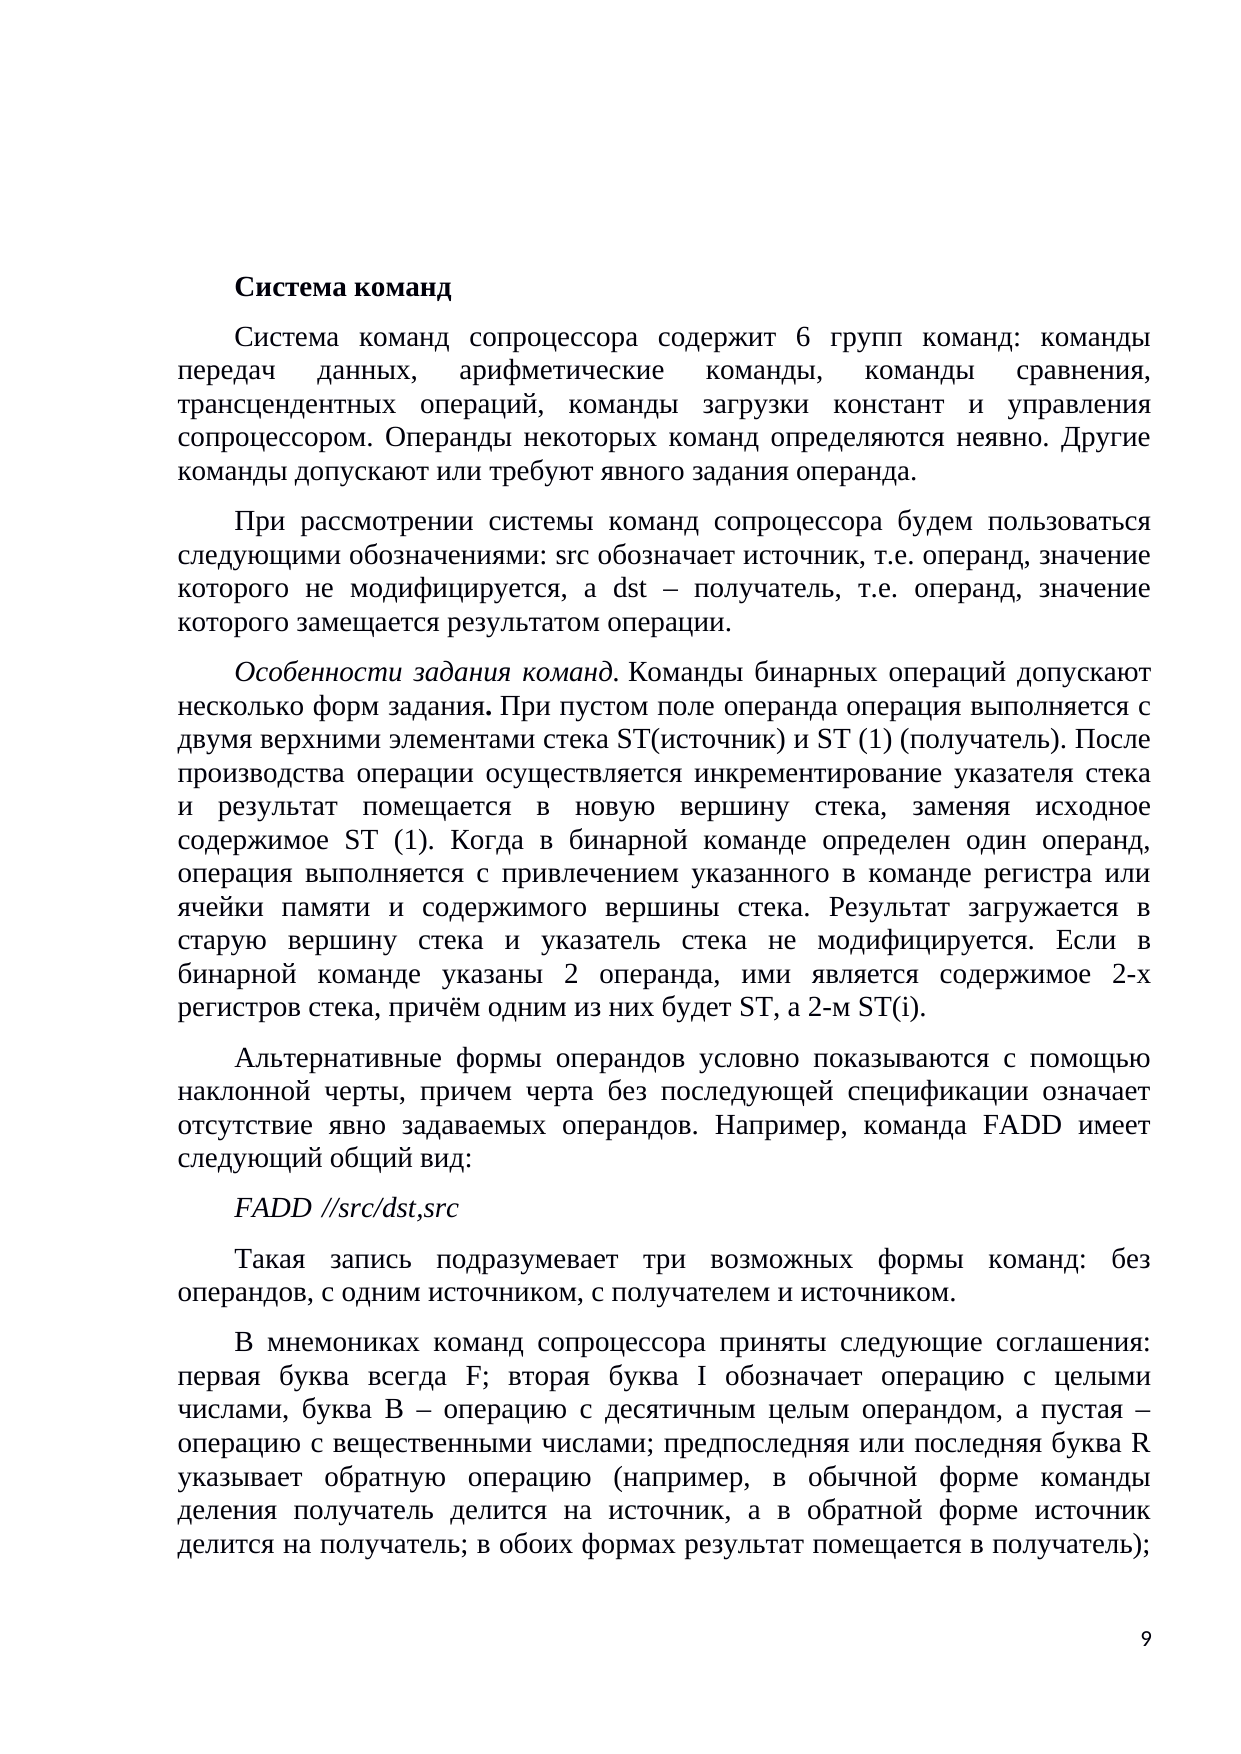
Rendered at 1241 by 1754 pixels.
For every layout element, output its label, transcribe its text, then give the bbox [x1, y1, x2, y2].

text При рассмотрении системы команд сопроцессора будем пользоваться следующими обозначениями: src обозначает источник, т.е. операнд, значение которого не модифицируется, а dst – получатель, т.е. операнд, значение которого замещается результатом операции. [177, 503, 1152, 637]
text FADD //src/dst,src [177, 1191, 1152, 1224]
text Особенности задания команд. Команды бинарных операций допускают несколько форм задания. При пустом поле операнда операция выполняется с двумя верхними элементами стека ST(источник) и ST (1) (получатель). После производства операции осуществляется инкрементирование указателя стека и результат помещается в новую вершину стека, заменяя исходное содержимое ST (1). Когда в бинарной команде определен один операнд, операция выполняется с привлечением указанного в команде регистра или ячейки памяти и содержимого вершины стека. Результат загружается в старую вершину стека и указатель стека не модифицируется. Если в бинарной команде указаны 2 операнда, ими является содержимое 2-х регистров стека, причём одним из них будет ST, a 2-м ST(i). [177, 654, 1152, 1023]
text Система команд сопроцессора содержит 6 групп команд: команды передач данных, арифметические команды, команды сравнения, трансцендентных операций, команды загрузки констант и управления сопроцессором. Операнды некоторых команд определяются неявно. Другие команды допускают или требуют явного задания операнда. [177, 319, 1152, 487]
text В мнемониках команд сопроцессора приняты следующие соглашения: первая буква всегда F; вторая буква I обозначает операцию с целыми числами, буква B – операцию с десятичным целым операндом, а пустая – операцию с вещественными числами; предпоследняя или последняя буква R указывает обратную операцию (например, в обычной форме команды деления получатель делится на источник, а в обратной форме источник делится на получатель; в обоих формах результат помещается в получатель); [177, 1324, 1152, 1559]
text Такая запись подразумевает три возможных формы команд: без операндов, с одним источником, с получателем и источником. [177, 1241, 1152, 1308]
text Система команд [177, 269, 1152, 302]
text Альтернативные формы операндов условно показываются с помощью наклонной черты, причем черта без последующей спецификации означает отсутствие явно задаваемых операндов. Например, команда FADD имеет следующий общий вид: [177, 1040, 1152, 1174]
